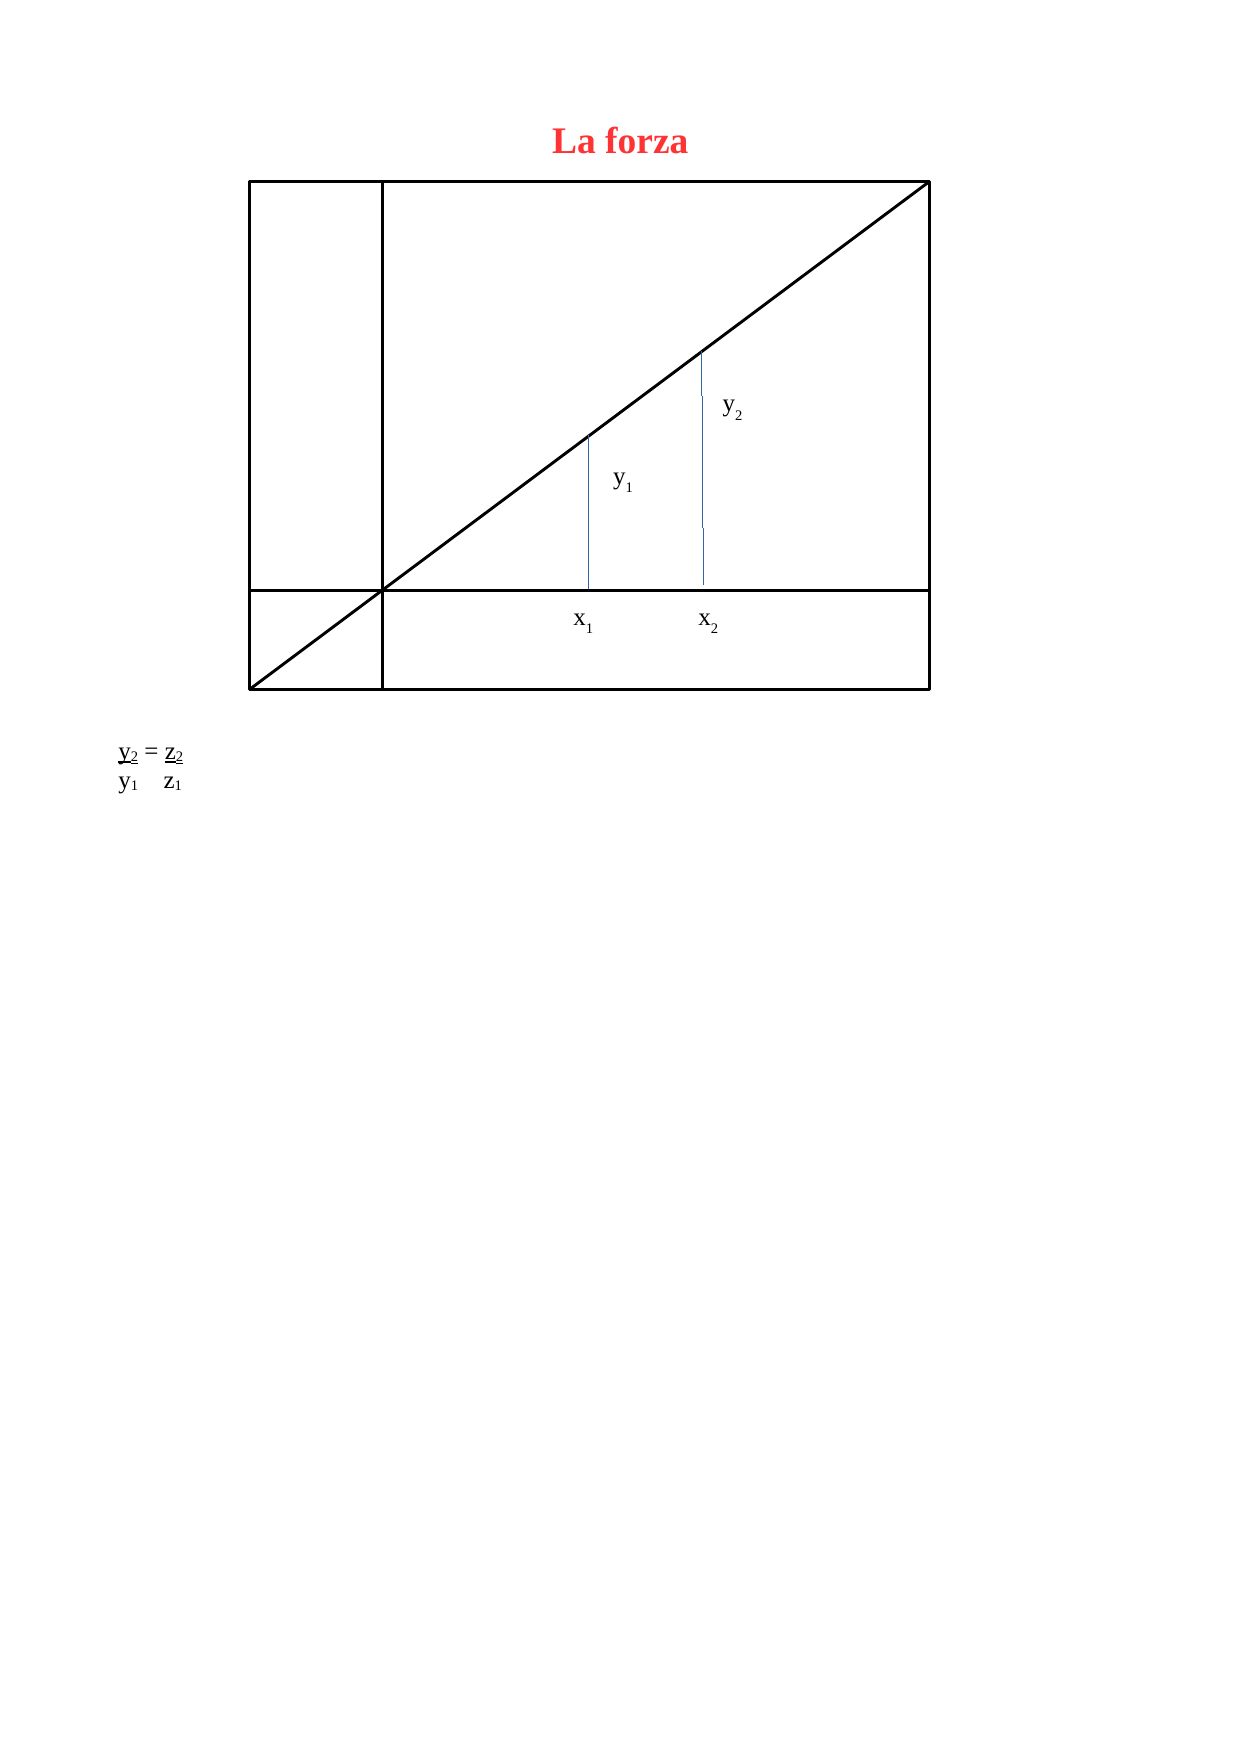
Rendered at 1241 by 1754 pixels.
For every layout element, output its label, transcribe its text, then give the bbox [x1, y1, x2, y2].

text y2 = z2 [118, 736, 1122, 765]
text y1 z1 [118, 765, 1122, 794]
text La forza [118, 118, 1122, 161]
